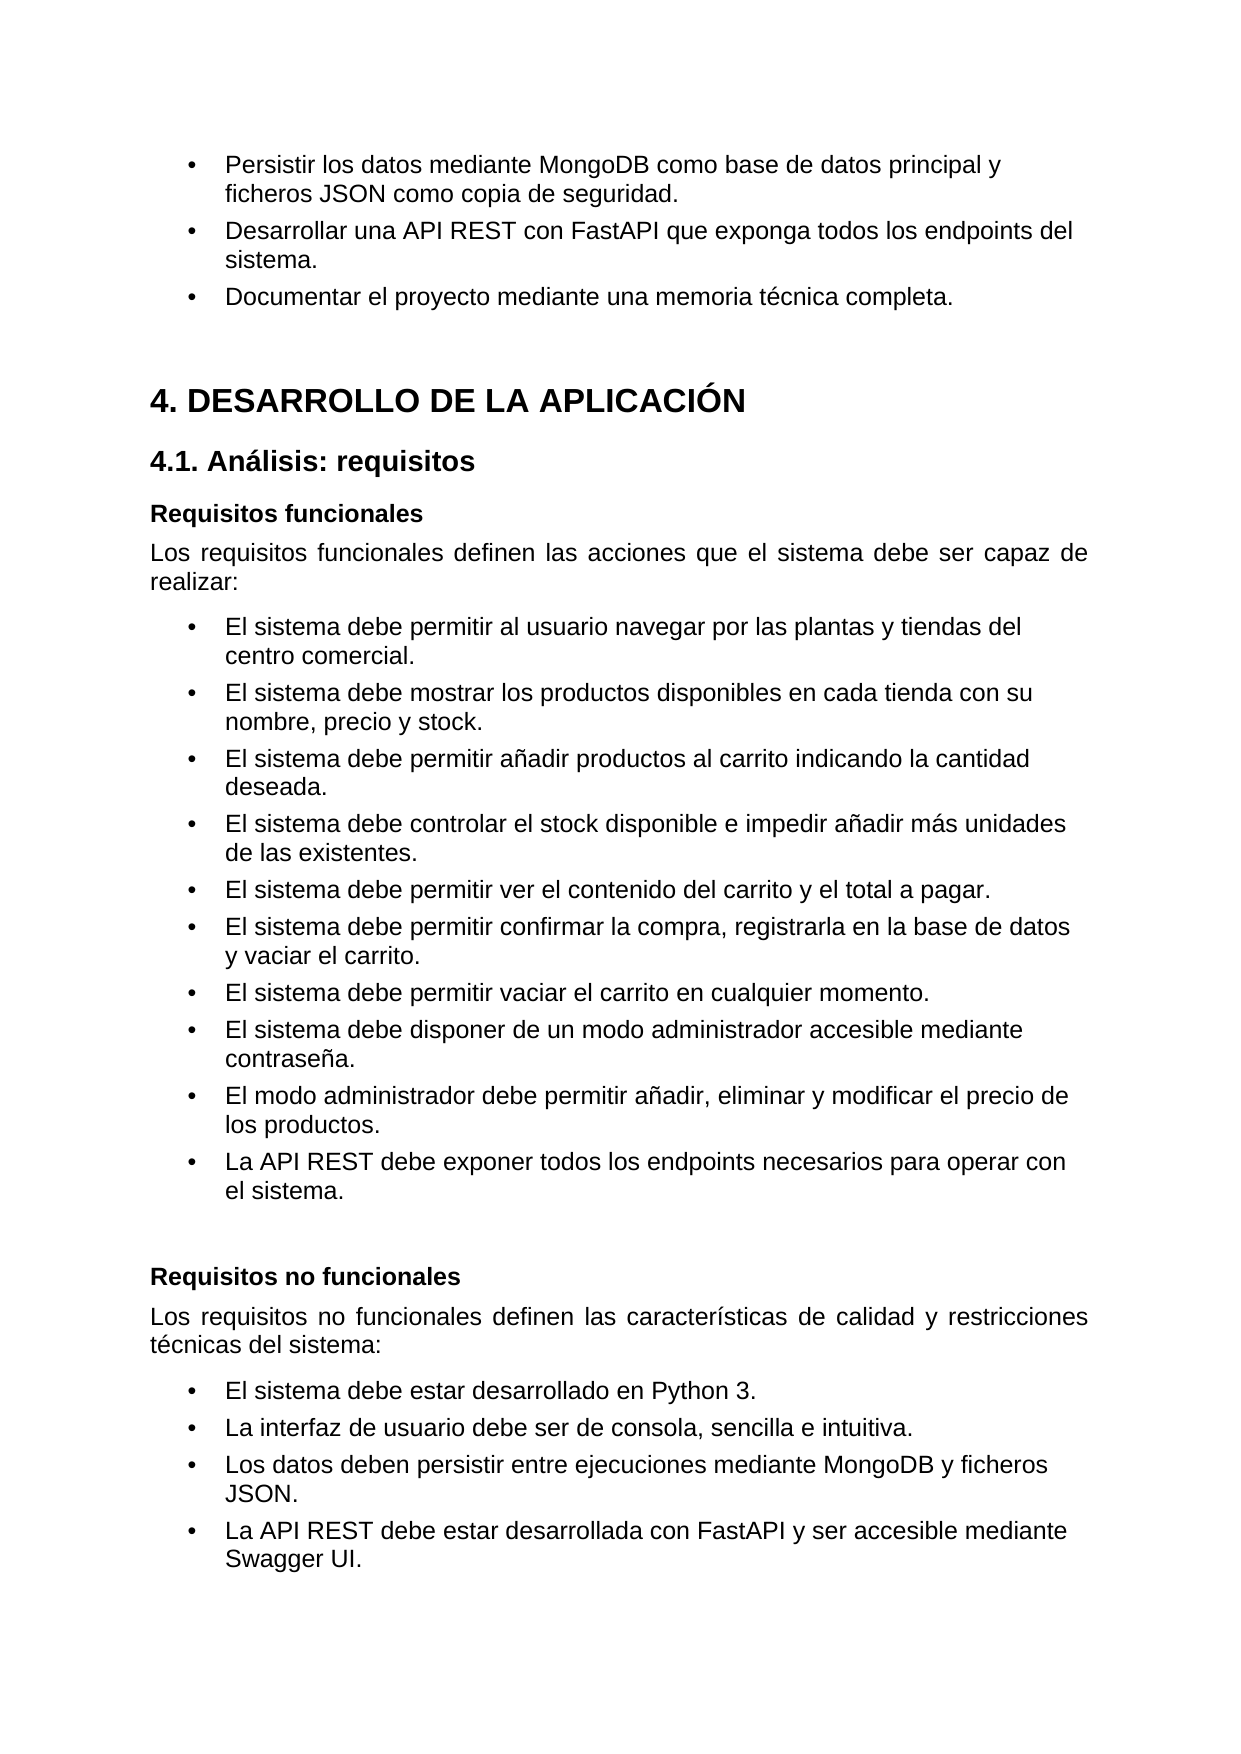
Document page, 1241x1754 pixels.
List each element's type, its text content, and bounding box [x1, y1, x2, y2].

text Requisitos funcionales [150, 499, 1090, 527]
list El sistema debe controlar el stock disponible e impedir añadir más unidades de las existentes. [187, 809, 1090, 867]
text Los requisitos no funcionales definen las características de calidad y restricciones técnicas del sistema: [150, 1302, 1090, 1359]
list El sistema debe disponer de un modo administrador accesible mediante contraseña. [187, 1015, 1090, 1073]
list La API REST debe exponer todos los endpoints necesarios para operar con el sistema. [187, 1147, 1090, 1204]
list Desarrollar una API REST con FastAPI que exponga todos los endpoints del sistema. [187, 216, 1090, 273]
text Los requisitos funcionales definen las acciones que el sistema debe ser capaz de realizar: [150, 538, 1090, 595]
list El sistema debe permitir añadir productos al carrito indicando la cantidad deseada. [187, 744, 1090, 801]
list El sistema debe permitir ver el contenido del carrito y el total a pagar. [187, 875, 1090, 904]
list La interfaz de usuario debe ser de consola, sencilla e intuitiva. [187, 1413, 1090, 1442]
list El sistema debe permitir al usuario navegar por las plantas y tiendas del centro comercial. [187, 612, 1090, 669]
list El sistema debe permitir confirmar la compra, registrarla en la base de datos y vaciar el carrito. [187, 912, 1090, 970]
text Requisitos no funcionales [150, 1262, 1090, 1291]
list Persistir los datos mediante MongoDB como base de datos principal y ficheros JSON como copia de seguridad. [187, 150, 1090, 207]
list Documentar el proyecto mediante una memoria técnica completa. [187, 282, 1090, 310]
list El sistema debe permitir vaciar el carrito en cualquier momento. [187, 978, 1090, 1007]
subtitle 4.1. Análisis: requisitos [150, 444, 1090, 478]
list El sistema debe estar desarrollado en Python 3. [187, 1376, 1090, 1404]
list El sistema debe mostrar los productos disponibles en cada tienda con su nombre, precio y stock. [187, 678, 1090, 735]
list Los datos deben persistir entre ejecuciones mediante MongoDB y ficheros JSON. [187, 1450, 1090, 1507]
subtitle 4. DESARROLLO DE LA APLICACIÓN [150, 381, 1090, 419]
list El modo administrador debe permitir añadir, eliminar y modificar el precio de los productos. [187, 1081, 1090, 1139]
list La API REST debe estar desarrollada con FastAPI y ser accesible mediante Swagger UI. [187, 1516, 1090, 1573]
